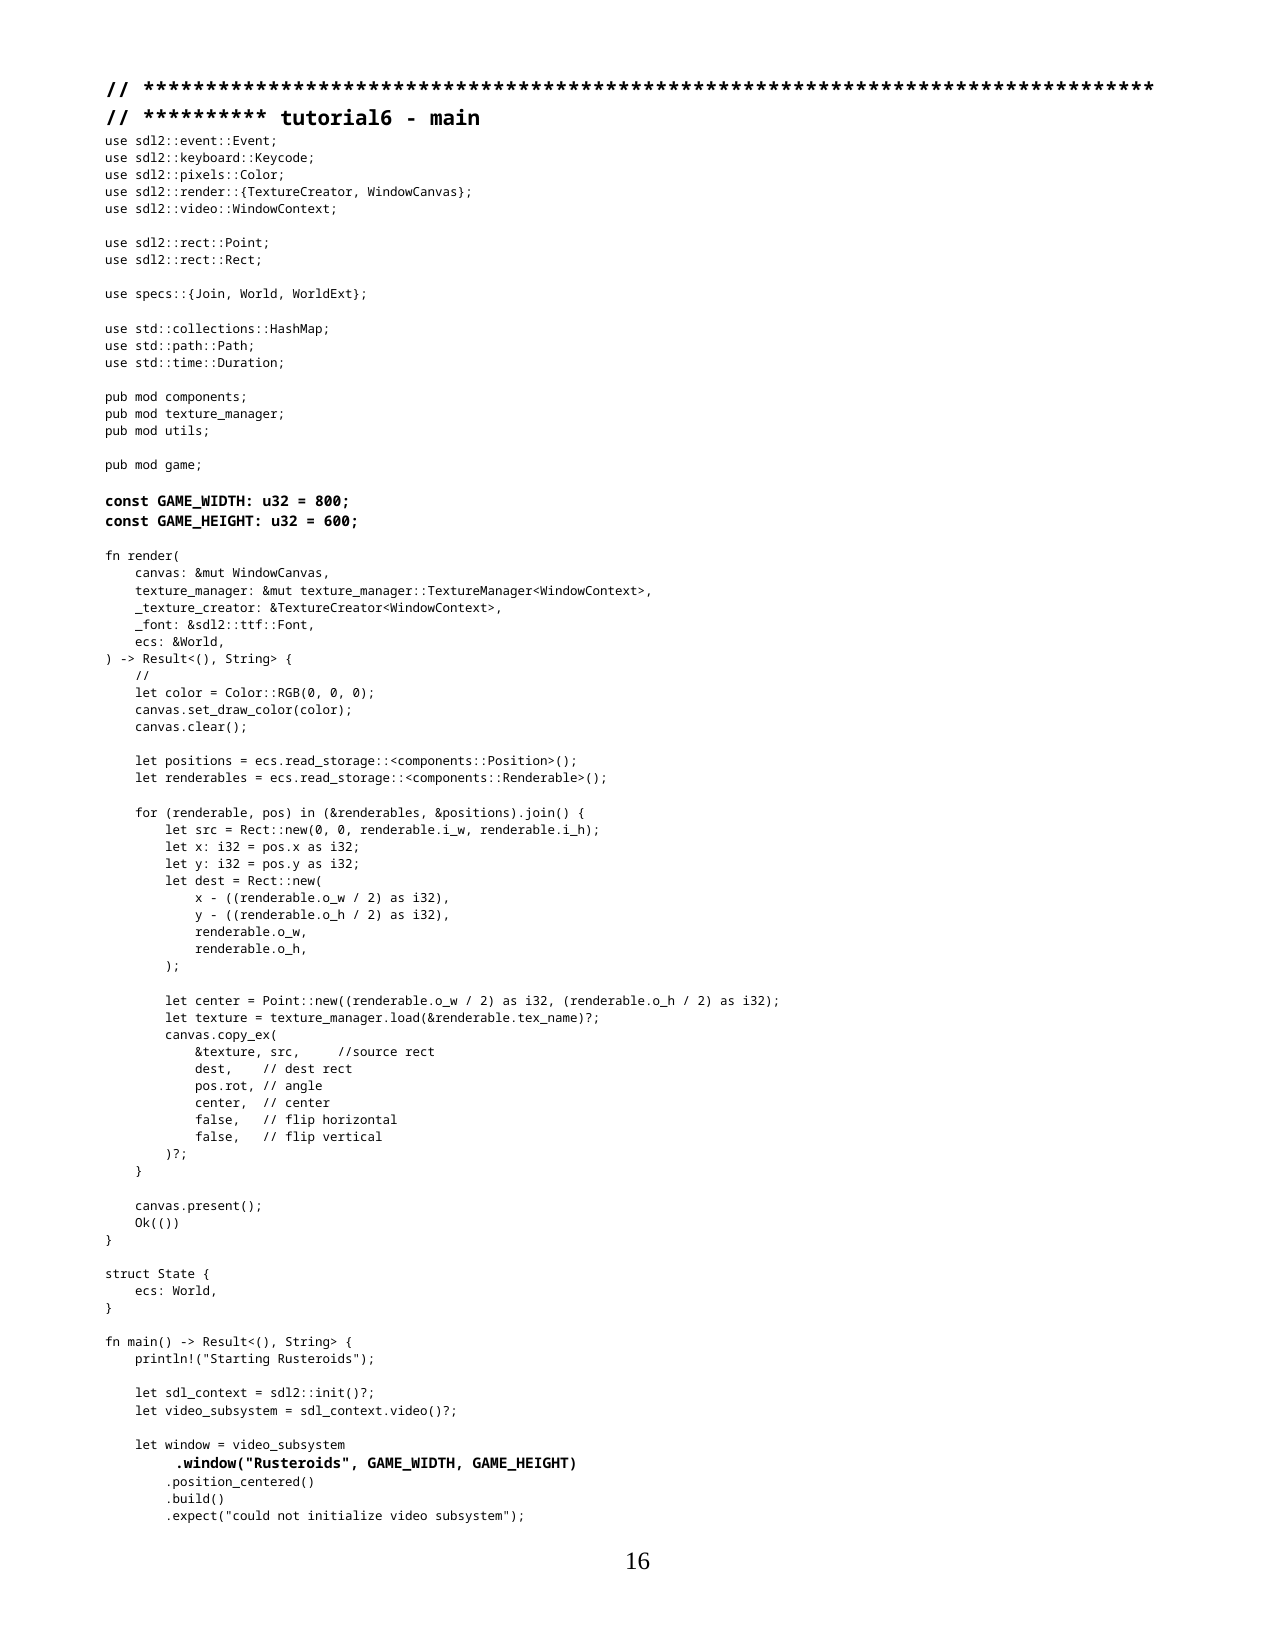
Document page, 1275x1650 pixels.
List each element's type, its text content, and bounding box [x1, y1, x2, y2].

text canvas.copy_ex( [105, 1026, 1170, 1043]
text ); [105, 957, 1170, 974]
text fn main() -> Result<(), String> { [105, 1333, 1170, 1350]
text texture_manager: &mut texture_manager::TextureManager<WindowContext>, [105, 582, 1170, 599]
text let dest = Rect::new( [105, 872, 1170, 889]
text pub mod game; [105, 456, 1170, 473]
text let y: i32 = pos.y as i32; [105, 855, 1170, 872]
text .expect("could not initialize video subsystem"); [105, 1507, 1170, 1524]
text y - ((renderable.o_h / 2) as i32), [105, 906, 1170, 923]
text let window = video_subsystem [105, 1436, 1170, 1453]
text pub mod texture_manager; [105, 405, 1170, 422]
text let src = Rect::new(0, 0, renderable.i_w, renderable.i_h); [105, 821, 1170, 838]
text _font: &sdl2::ttf::Font, [105, 616, 1170, 633]
text .build() [105, 1490, 1170, 1507]
text ) -> Result<(), String> { [105, 650, 1170, 667]
text use sdl2::video::WindowContext; [105, 200, 1170, 217]
text let sdl_context = sdl2::init()?; [105, 1384, 1170, 1402]
text _texture_creator: &TextureCreator<WindowContext>, [105, 599, 1170, 616]
text &texture, src, //source rect [105, 1043, 1170, 1060]
text let positions = ecs.read_storage::<components::Position>(); [105, 752, 1170, 769]
text use sdl2::rect::Point; [105, 234, 1170, 251]
text const GAME_HEIGHT: u32 = 600; [105, 511, 1170, 530]
text let texture = texture_manager.load(&renderable.tex_name)?; [105, 1009, 1170, 1026]
text Ok(()) [105, 1214, 1170, 1231]
text // ********************************************************************************* [105, 75, 1170, 103]
text } [105, 1299, 1170, 1316]
text let x: i32 = pos.x as i32; [105, 838, 1170, 855]
text pub mod utils; [105, 422, 1170, 439]
text for (renderable, pos) in (&renderables, &positions).join() { [105, 804, 1170, 821]
text use sdl2::pixels::Color; [105, 166, 1170, 183]
text use sdl2::keyboard::Keycode; [105, 149, 1170, 166]
text fn render( [105, 547, 1170, 564]
text use sdl2::event::Event; [105, 132, 1170, 149]
text // [105, 667, 1170, 684]
text pos.rot, // angle [105, 1077, 1170, 1094]
text use std::path::Path; [105, 337, 1170, 354]
text .position_centered() [105, 1473, 1170, 1490]
text use specs::{Join, World, WorldExt}; [105, 286, 1170, 303]
text .window("Rusteroids", GAME_WIDTH, GAME_HEIGHT) [105, 1453, 1170, 1473]
text center, // center [105, 1094, 1170, 1111]
text canvas: &mut WindowCanvas, [105, 564, 1170, 582]
text let color = Color::RGB(0, 0, 0); [105, 684, 1170, 701]
text canvas.clear(); [105, 718, 1170, 735]
text renderable.o_w, [105, 923, 1170, 940]
text renderable.o_h, [105, 940, 1170, 957]
text ecs: World, [105, 1282, 1170, 1299]
text const GAME_WIDTH: u32 = 800; [105, 491, 1170, 511]
text x - ((renderable.o_w / 2) as i32), [105, 889, 1170, 906]
text let video_subsystem = sdl_context.video()?; [105, 1402, 1170, 1419]
text println!("Starting Rusteroids"); [105, 1350, 1170, 1367]
text use std::time::Duration; [105, 354, 1170, 371]
text dest, // dest rect [105, 1060, 1170, 1077]
text let center = Point::new((renderable.o_w / 2) as i32, (renderable.o_h / 2) as i32); [105, 992, 1170, 1009]
text use sdl2::rect::Rect; [105, 251, 1170, 268]
text false, // flip vertical [105, 1128, 1170, 1145]
text use std::collections::HashMap; [105, 320, 1170, 337]
text let renderables = ecs.read_storage::<components::Renderable>(); [105, 769, 1170, 787]
text // ********** tutorial6 - main [105, 103, 1170, 132]
text canvas.set_draw_color(color); [105, 701, 1170, 718]
text } [105, 1162, 1170, 1179]
text use sdl2::render::{TextureCreator, WindowCanvas}; [105, 183, 1170, 200]
text canvas.present(); [105, 1197, 1170, 1214]
text )?; [105, 1145, 1170, 1162]
text ecs: &World, [105, 633, 1170, 650]
text } [105, 1231, 1170, 1248]
text false, // flip horizontal [105, 1111, 1170, 1128]
text pub mod components; [105, 388, 1170, 405]
text struct State { [105, 1265, 1170, 1282]
